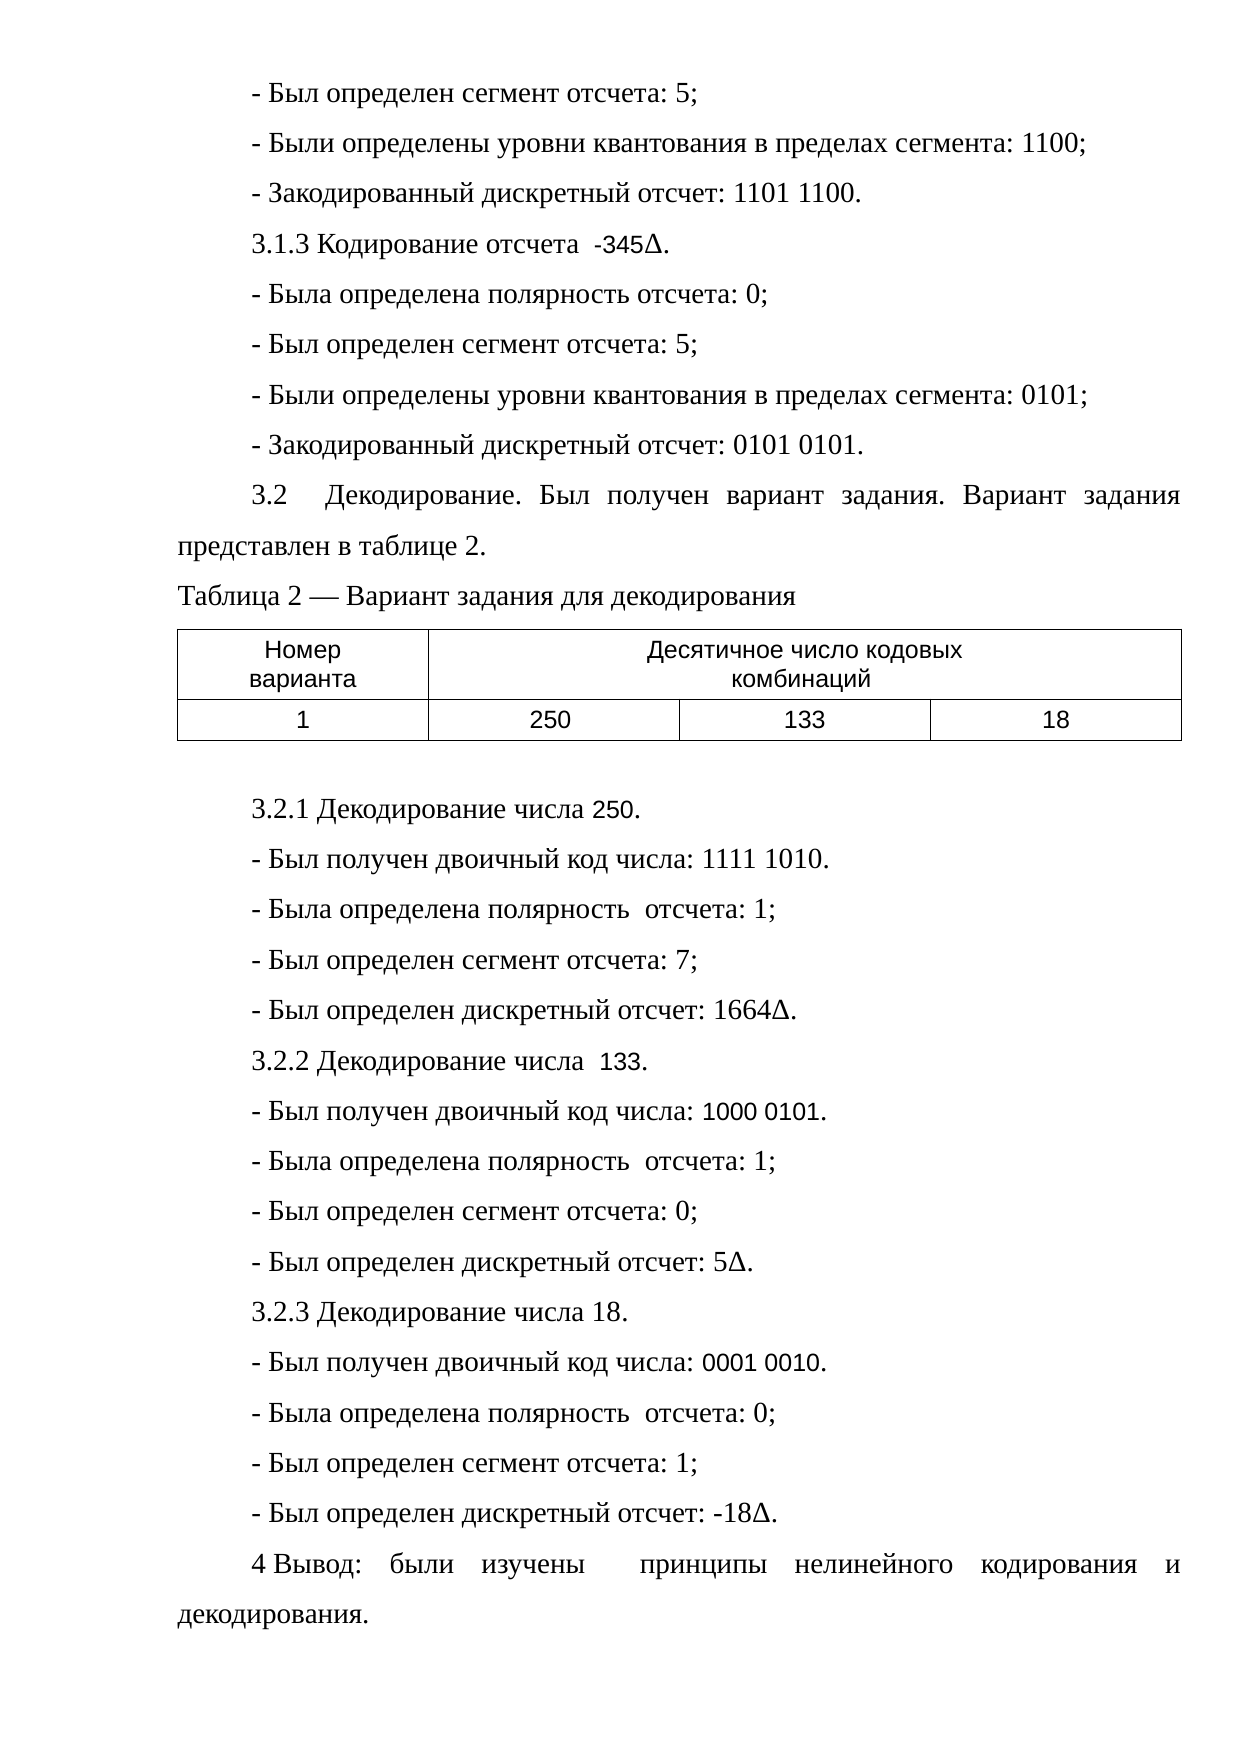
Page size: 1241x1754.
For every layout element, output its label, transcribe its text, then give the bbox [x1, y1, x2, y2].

text - Был определен сегмент отсчета: 7; [177, 942, 1181, 976]
text - Закодированный дискретный отсчет: 1101 1100. [177, 176, 1181, 209]
table_cell 133 [680, 700, 930, 740]
table_cell 18 [931, 700, 1181, 740]
text - Была определена полярность отсчета: 1; [177, 1143, 1181, 1177]
text Таблица 2 — Вариант задания для декодирования [177, 578, 1181, 612]
text - Была определена полярность отсчета: 0; [177, 276, 1181, 310]
list Вывод: были изучены принципы нелинейного кодирования и декодирования. [177, 1546, 1181, 1629]
text - Был определен сегмент отсчета: 1; [177, 1445, 1181, 1479]
table_cell 1 [178, 700, 428, 740]
list Декодирование числа 250. - Был получен двоичный код числа: 1111 1010. [177, 791, 1181, 875]
text - Был определен сегмент отсчета: 5; [177, 327, 1181, 360]
list Декодирование числа 133. - Был получен двоичный код числа: 1000 0101. [177, 1043, 1181, 1126]
text - Были определены уровни квантования в пределах сегмента: 0101; [177, 377, 1181, 410]
text - Была определена полярность отсчета: 0; [177, 1395, 1181, 1428]
text - Был определен сегмент отсчета: 5; [177, 75, 1181, 108]
text - Были определены уровни квантования в пределах сегмента: 1100; [177, 125, 1181, 159]
text - Был определен дискретный отсчет: -18Δ. [177, 1495, 1181, 1529]
list Кодирование отсчета -345Δ. [177, 226, 1181, 259]
text - Была определена полярность отсчета: 1; [177, 892, 1181, 925]
table_header Десятичное число кодовых комбинаций [429, 630, 1181, 698]
list Декодирование. Был получен вариант задания. Вариант задания представлен в таблице 2. [177, 477, 1181, 561]
text - Был определен дискретный отсчет: 5Δ. [177, 1244, 1181, 1277]
text - Закодированный дискретный отсчет: 0101 0101. [177, 427, 1181, 461]
text - Был определен сегмент отсчета: 0; [177, 1193, 1181, 1227]
list Декодирование числа 18. - Был получен двоичный код числа: 0001 0010. [177, 1294, 1181, 1378]
table_header Номер варианта [178, 630, 428, 698]
text - Был определен дискретный отсчет: 1664Δ. [177, 992, 1181, 1026]
table_cell 250 [429, 700, 679, 740]
